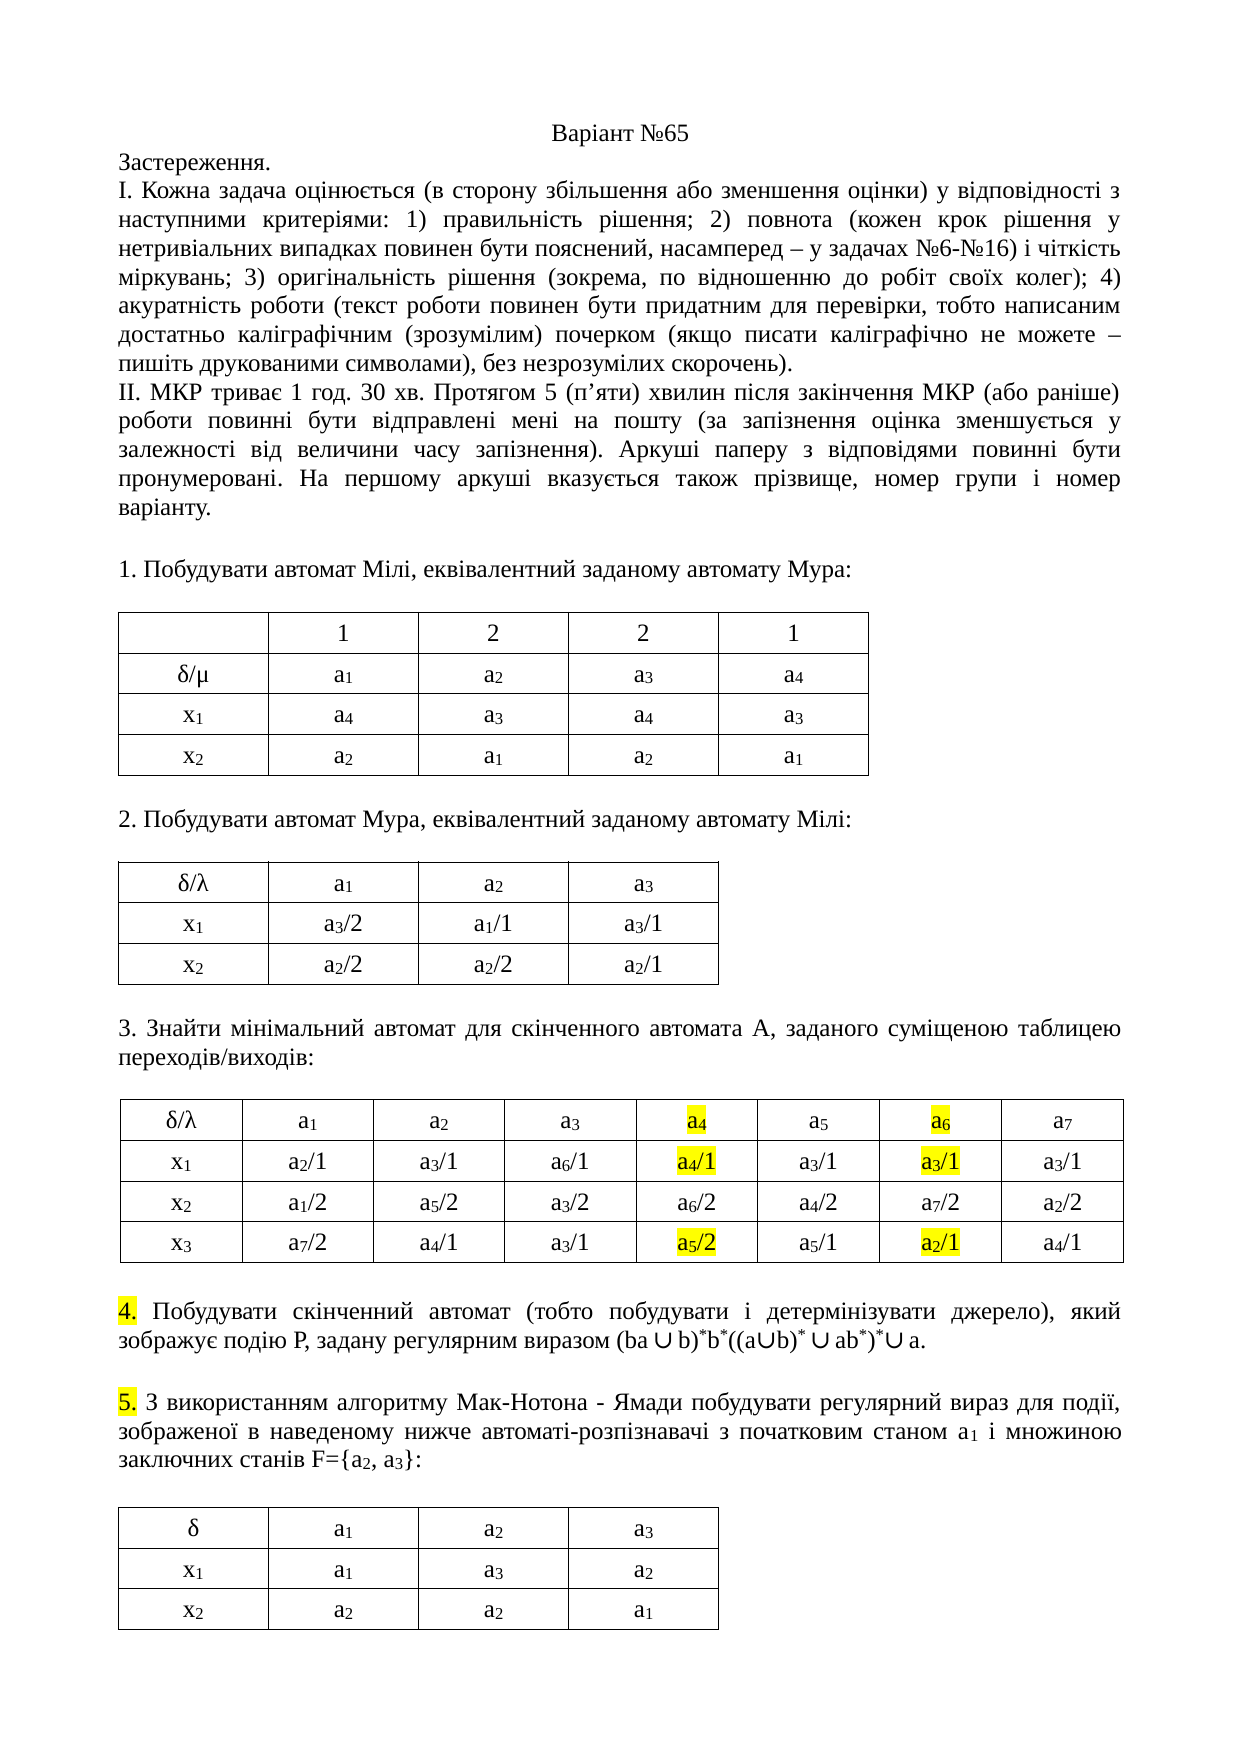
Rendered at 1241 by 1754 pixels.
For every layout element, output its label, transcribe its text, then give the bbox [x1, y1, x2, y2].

text 5. З використанням алгоритму Мак-Нотона - Ямади побудувати регулярний вираз для події, зображеної в наведеному нижче автоматі-розпізнавачі з початковим станом a1 і множиною заключних станів F={a2, a3}: [118, 1444, 1122, 1473]
table_cell a3 [569, 654, 718, 693]
table_cell a4 [269, 694, 418, 734]
table_cell a6/1 [505, 1141, 636, 1181]
table_cell a3/1 [1002, 1141, 1123, 1181]
table_cell a1 [269, 654, 418, 693]
table_cell a3 [419, 694, 568, 734]
table_cell x3 [121, 1222, 242, 1262]
table_header a2 [419, 863, 568, 902]
text 2. Побудувати автомат Мура, еквівалентний заданому автомату Мілі: [852, 804, 1122, 833]
table_cell a2 [569, 735, 718, 774]
table_cell a4 [719, 654, 868, 693]
table_header δ/λ [121, 1100, 242, 1140]
table_cell a3/1 [569, 903, 718, 943]
text 1. Побудувати автомат Мілі, еквівалентний заданому автомату Мура: [852, 554, 1122, 583]
table_header 1 [719, 613, 868, 652]
table_cell a2/2 [269, 944, 418, 983]
table_cell a7/2 [880, 1182, 1001, 1221]
table_cell a2/1 [243, 1141, 373, 1181]
table_cell x1 [119, 903, 268, 943]
table_header a6 [880, 1100, 1001, 1140]
table_cell x1 [119, 694, 268, 734]
table_header a1 [243, 1100, 373, 1140]
text ІІ. МКР триває 1 год. 30 хв. Протягом 5 (п’яти) хвилин після закінчення МКР (або раніше) роботи повинні бути відправлені мені на пошту (за запізнення оцінка зменшується у залежності від величини часу запізнення). Аркуші паперу з відповідями повинні бути пронумеровані. На першому аркуші вказується також прізвище, номер групи і номер варіанту. [211, 492, 1122, 521]
table_cell a1 [569, 1589, 718, 1629]
table_cell a4/2 [758, 1182, 879, 1221]
table_cell x1 [121, 1141, 242, 1181]
table_cell a3/1 [505, 1222, 636, 1262]
table_cell a4 [569, 694, 718, 734]
table_cell x1 [119, 1549, 268, 1588]
table_cell a2/2 [419, 944, 568, 983]
table_header a3 [505, 1100, 636, 1140]
table_cell a1 [419, 735, 568, 774]
table_cell a1/1 [419, 903, 568, 943]
table_cell a2 [419, 654, 568, 693]
table_cell a5/2 [637, 1222, 757, 1262]
table_cell a2 [569, 1549, 718, 1588]
table_cell a3/1 [880, 1141, 1001, 1181]
table_cell x2 [119, 944, 268, 983]
table_header a3 [569, 1508, 718, 1548]
table_cell x2 [121, 1182, 242, 1221]
table_cell a4/1 [374, 1222, 504, 1262]
table_cell a2/2 [1002, 1182, 1123, 1221]
table_cell a3 [719, 694, 868, 734]
text 4. Побудувати скінченний автомат (тобто побудувати і детермінізувати джерело), який зображує подію Р, задану регулярним виразом (ba ∪ b)*b*((a∪b)* ∪ ab*)*∪ a. [926, 1325, 1122, 1353]
table_cell a3/2 [269, 903, 418, 943]
table_header a3 [569, 863, 718, 902]
table_header a1 [269, 1508, 418, 1548]
table_cell a3/1 [758, 1141, 879, 1181]
table_cell a2 [269, 1589, 418, 1629]
table_cell a3/1 [374, 1141, 504, 1181]
table_cell x2 [119, 1589, 268, 1629]
table_cell a6/2 [637, 1182, 757, 1221]
text Застереження. [271, 147, 1122, 176]
table_header 1 [269, 613, 418, 652]
table_header δ/λ [119, 863, 268, 902]
table_header a4 [637, 1100, 757, 1140]
table_header 2 [569, 613, 718, 652]
table_cell a4/1 [1002, 1222, 1123, 1262]
table_header δ [119, 1508, 268, 1548]
table_cell a1 [269, 1549, 418, 1588]
table_cell a2 [419, 1589, 568, 1629]
table_cell x2 [119, 735, 268, 774]
table_cell a5/2 [374, 1182, 504, 1221]
table_header a7 [1002, 1100, 1123, 1140]
table_cell a2/1 [880, 1222, 1001, 1262]
table_cell a3/2 [505, 1182, 636, 1221]
table_header a2 [374, 1100, 504, 1140]
table_header [119, 613, 268, 652]
table_cell a2 [269, 735, 418, 774]
table_header a2 [419, 1508, 568, 1548]
text 3. Знайти мінімальний автомат для скінченного автомата А, заданого суміщеною таблицею переходів/виходів: [314, 1042, 1122, 1070]
table_cell a3 [419, 1549, 568, 1588]
table_cell a1/2 [243, 1182, 373, 1221]
table_header a1 [269, 863, 418, 902]
table_header 2 [419, 613, 568, 652]
table_cell a5/1 [758, 1222, 879, 1262]
table_cell a4/1 [637, 1141, 757, 1181]
text Варіант №65 [118, 118, 1122, 147]
table_cell a1 [719, 735, 868, 774]
table_cell a2/1 [569, 944, 718, 983]
table_cell δ/μ [119, 654, 268, 693]
table_header a5 [758, 1100, 879, 1140]
table_cell a7/2 [243, 1222, 373, 1262]
